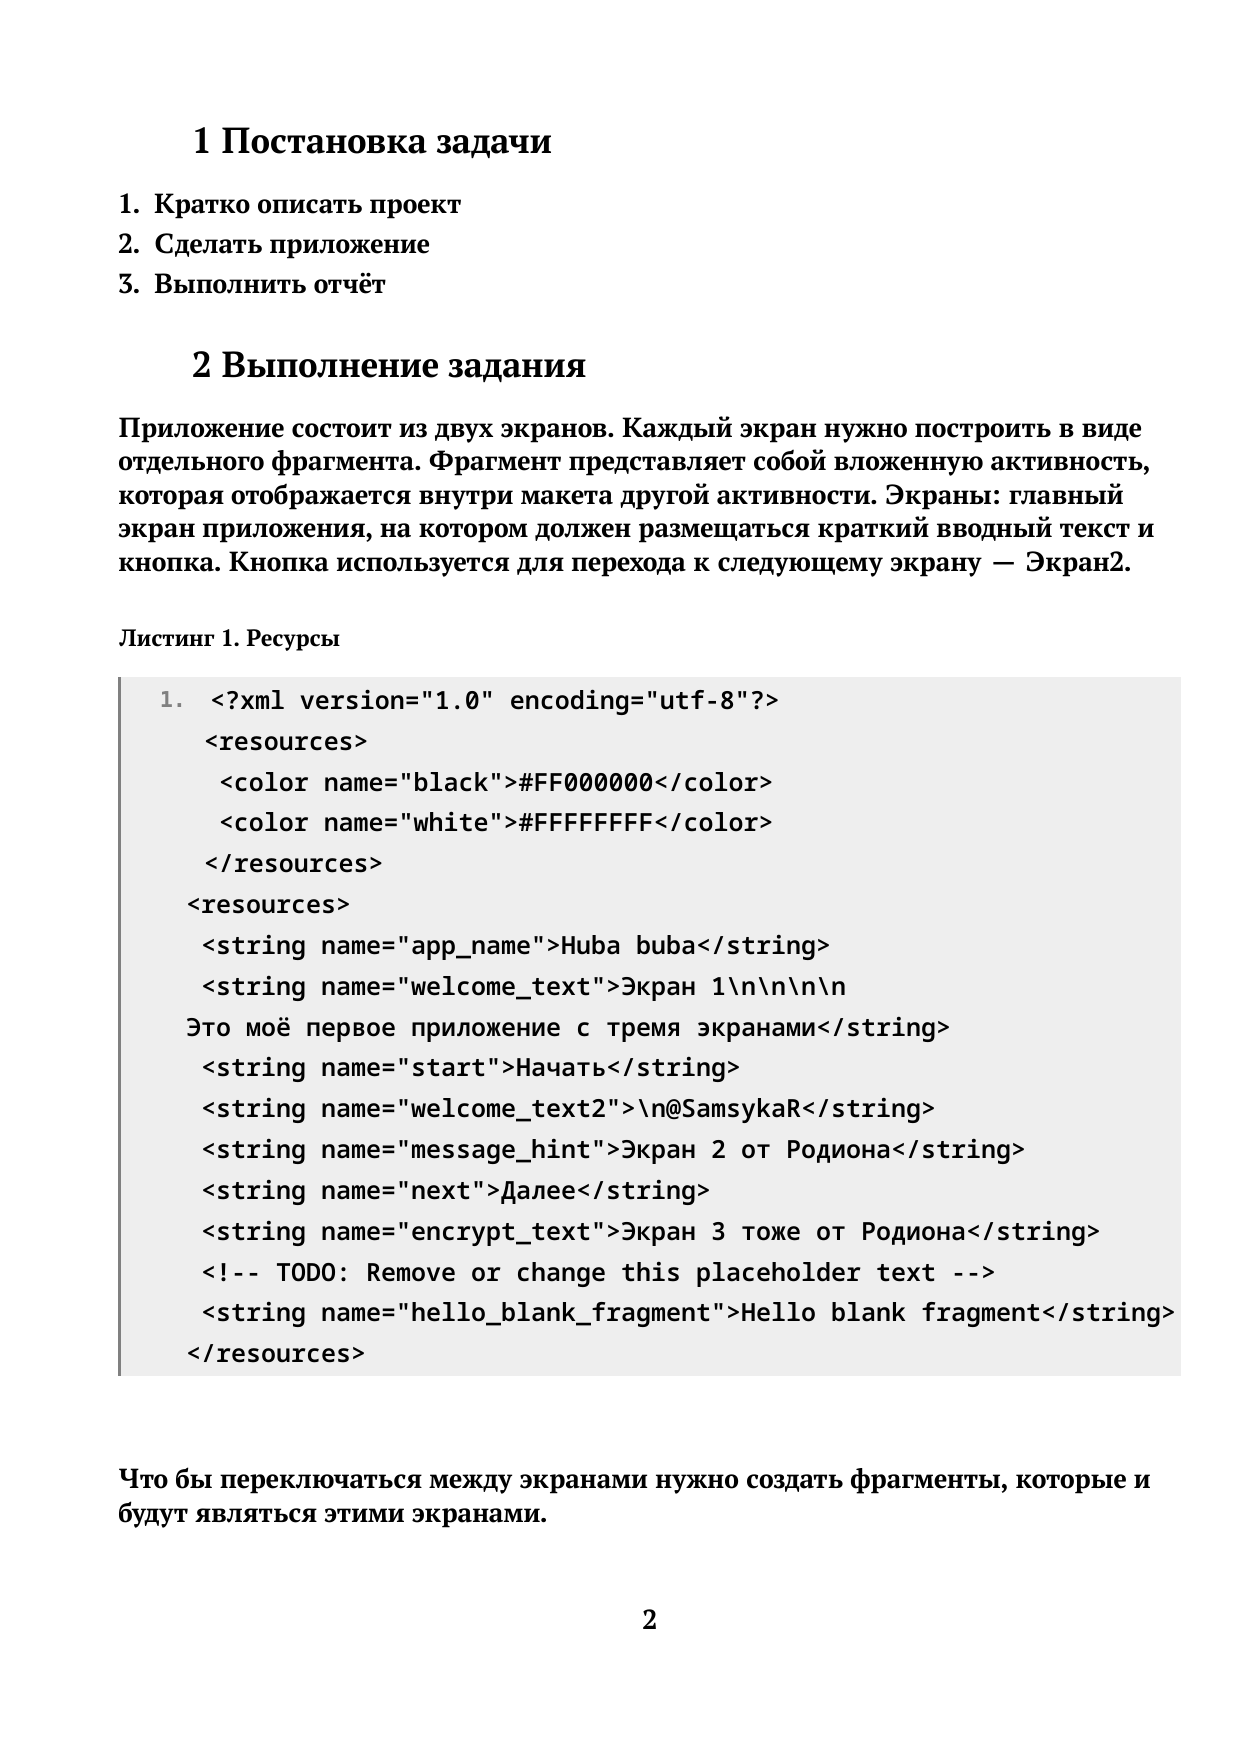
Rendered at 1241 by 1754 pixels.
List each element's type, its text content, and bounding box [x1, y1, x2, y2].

list Сделать приложение [118, 226, 1181, 260]
subtitle 2 Выполнение задания [192, 342, 1181, 386]
list Выполнить отчёт [118, 266, 1181, 300]
subtitle 1 Постановка задачи [192, 118, 1181, 162]
text <resources> <string name="app_name">Huba buba</string> <string name="welcome_text">Экран 1\n\n\n\n Это моё первое приложение с тремя экранами</string> <string name="start">Начать</string> <string name="welcome_text2">\n@SamsykaR</string> <string name="message_hint">Экран 2 от Родиона</string> <string name="next">Далее</string> <string name="encrypt_text">Экран 3 тоже от Родиона</string> <!-- TODO: Remove or change this placeholder text --> <string name="hello_blank_fragment">Hello blank fragment</string> </resources> [121, 881, 1181, 1376]
text Листинг 1. Ресурсы [118, 623, 1181, 652]
list Кратко описать проект [118, 186, 1181, 219]
text Приложение состоит из двух экранов. Каждый экран нужно построить в виде отдельного фрагмента. Фрагмент представляет собой вложенную активность, которая отображается внутри макета другой активности. Экраны: главный экран приложения, на котором должен размещаться краткий вводный текст и кнопка. Кнопка используется для перехода к следующему экрану — Экран2. [118, 410, 1181, 577]
list <?xml version="1.0" encoding="utf-8"?> <resources> <color name="black">#FF000000</color> <color name="white">#FFFFFFFF</color> </resources> [121, 677, 1181, 880]
text Что бы переключаться между экранами нужно создать фрагменты, которые и будут являться этими экранами. [118, 1461, 1181, 1528]
